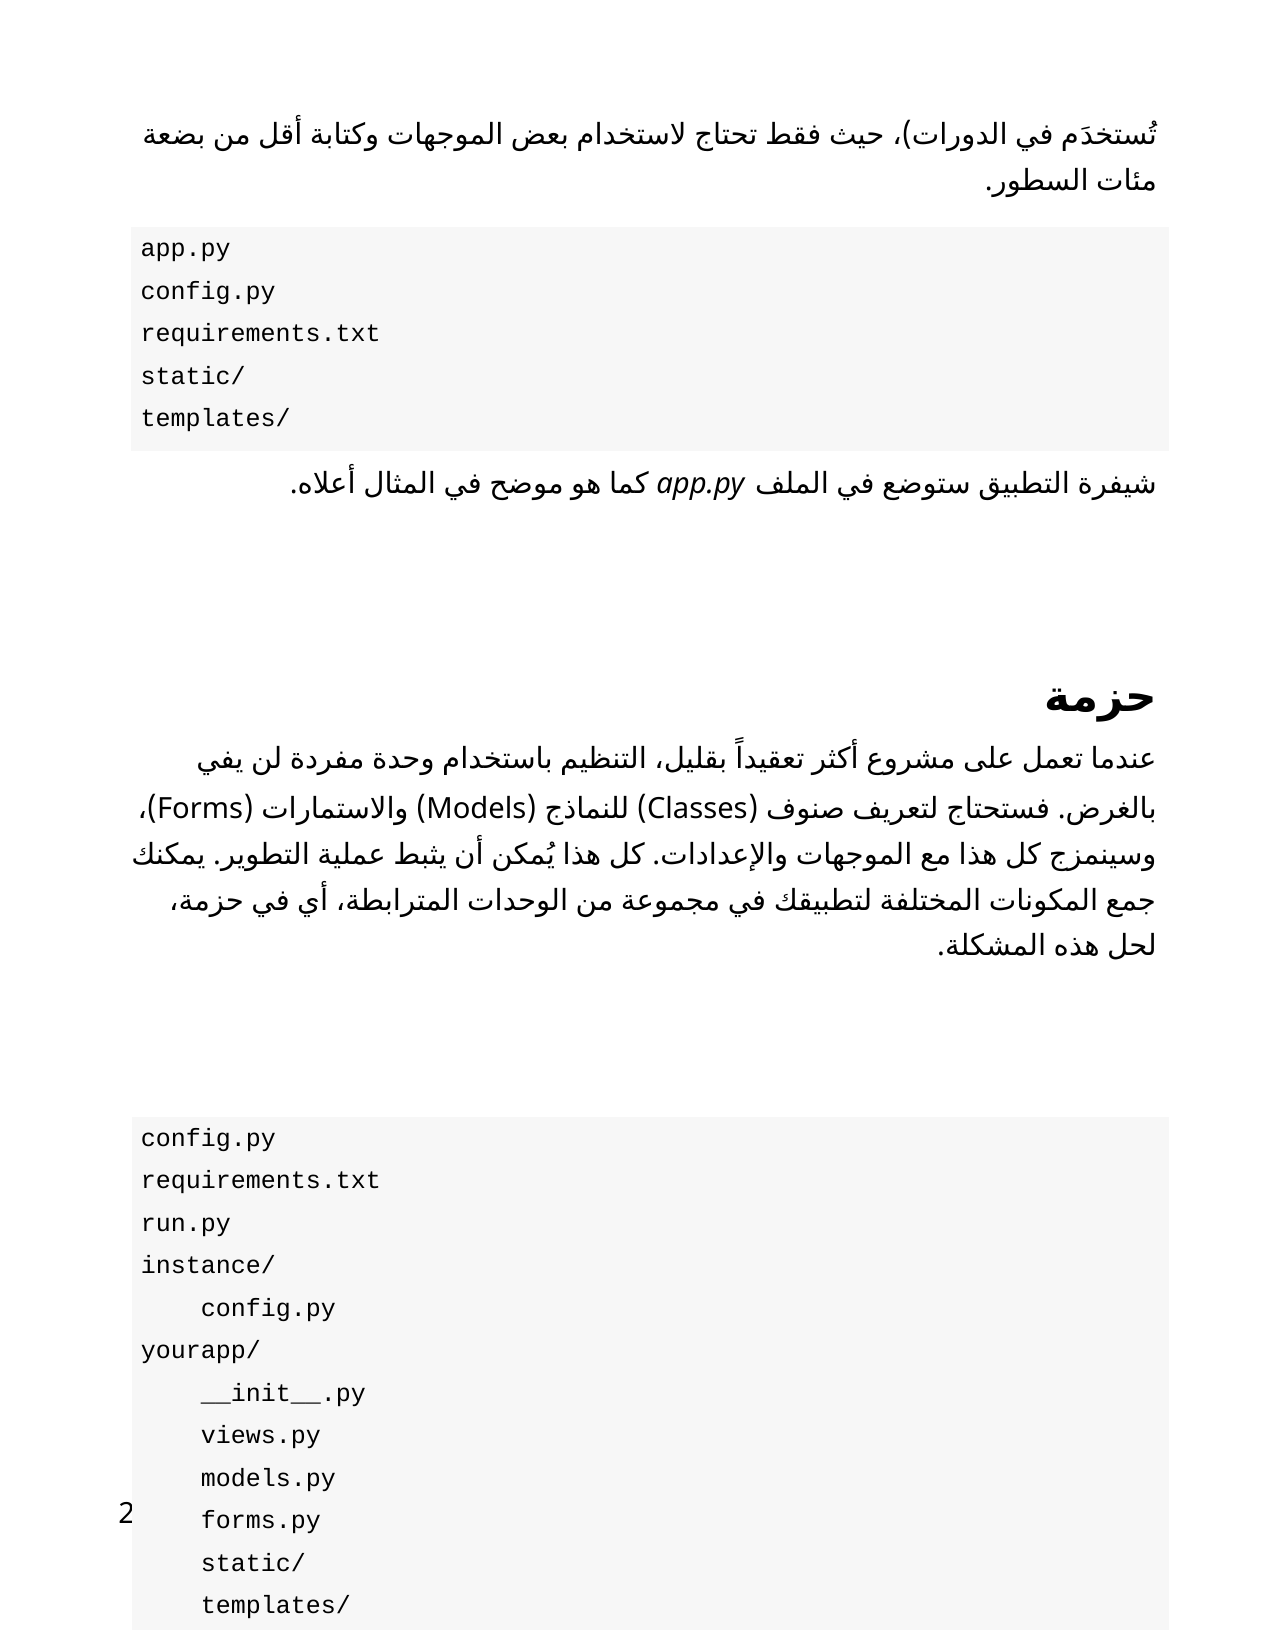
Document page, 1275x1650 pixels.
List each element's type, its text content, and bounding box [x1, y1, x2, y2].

text config.py [141, 1125, 1161, 1154]
text forms.py [141, 1508, 1161, 1536]
text static/ [141, 1550, 1161, 1579]
text requirements.txt [140, 321, 1160, 349]
text config.py [141, 1295, 1161, 1324]
text static/ [140, 363, 1160, 392]
text شيفرة التطبيق ستوضع في الملف app.py كما هو موضح في المثال أعلاه. [118, 357, 1157, 506]
text requirements.txt [141, 1168, 1161, 1196]
text yourapp/ [141, 1338, 1161, 1366]
text config.py [140, 278, 1160, 307]
text app.py [140, 236, 1160, 264]
text عندما تعمل على مشروع أكثر تعقيداً بقليل، التنظيم باستخدام وحدة مفردة لن يفي بالغرض. فستحتاج لتعريف صنوف (Classes) للنماذج (Models) والاستمارات (Forms)، وسينمزج كل هذا مع الموجهات والإعدادات. كل هذا يُمكن أن يثبط عملية التطوير. يمكنك جمع المكونات المختلفة لتطبيقك في مجموعة من الوحدات المترابطة، أي في حزمة، لحل هذه المشكلة. [118, 742, 1157, 968]
text run.py [141, 1210, 1161, 1239]
text __init__.py [141, 1380, 1161, 1409]
subtitle حزمة [118, 672, 1157, 729]
text العديد من أمثلة فلاسك التي ستراها تضع الشيفرة في ملف واحد، وغالباً ما يسمى app.py. هذه طريقة رائعة لاستخدامها في المشاريع البسيطة والسريعة (مثل التي تُستخدَم في الدورات)، حيث فقط تحتاج لاستخدام بعض الموجهات وكتابة أقل من بضعة مئات السطور. [118, 118, 1157, 202]
text models.py [141, 1465, 1161, 1494]
text instance/ [141, 1253, 1161, 1281]
text templates/ [141, 1593, 1161, 1621]
text views.py [141, 1423, 1161, 1451]
text templates/ [140, 406, 1160, 434]
